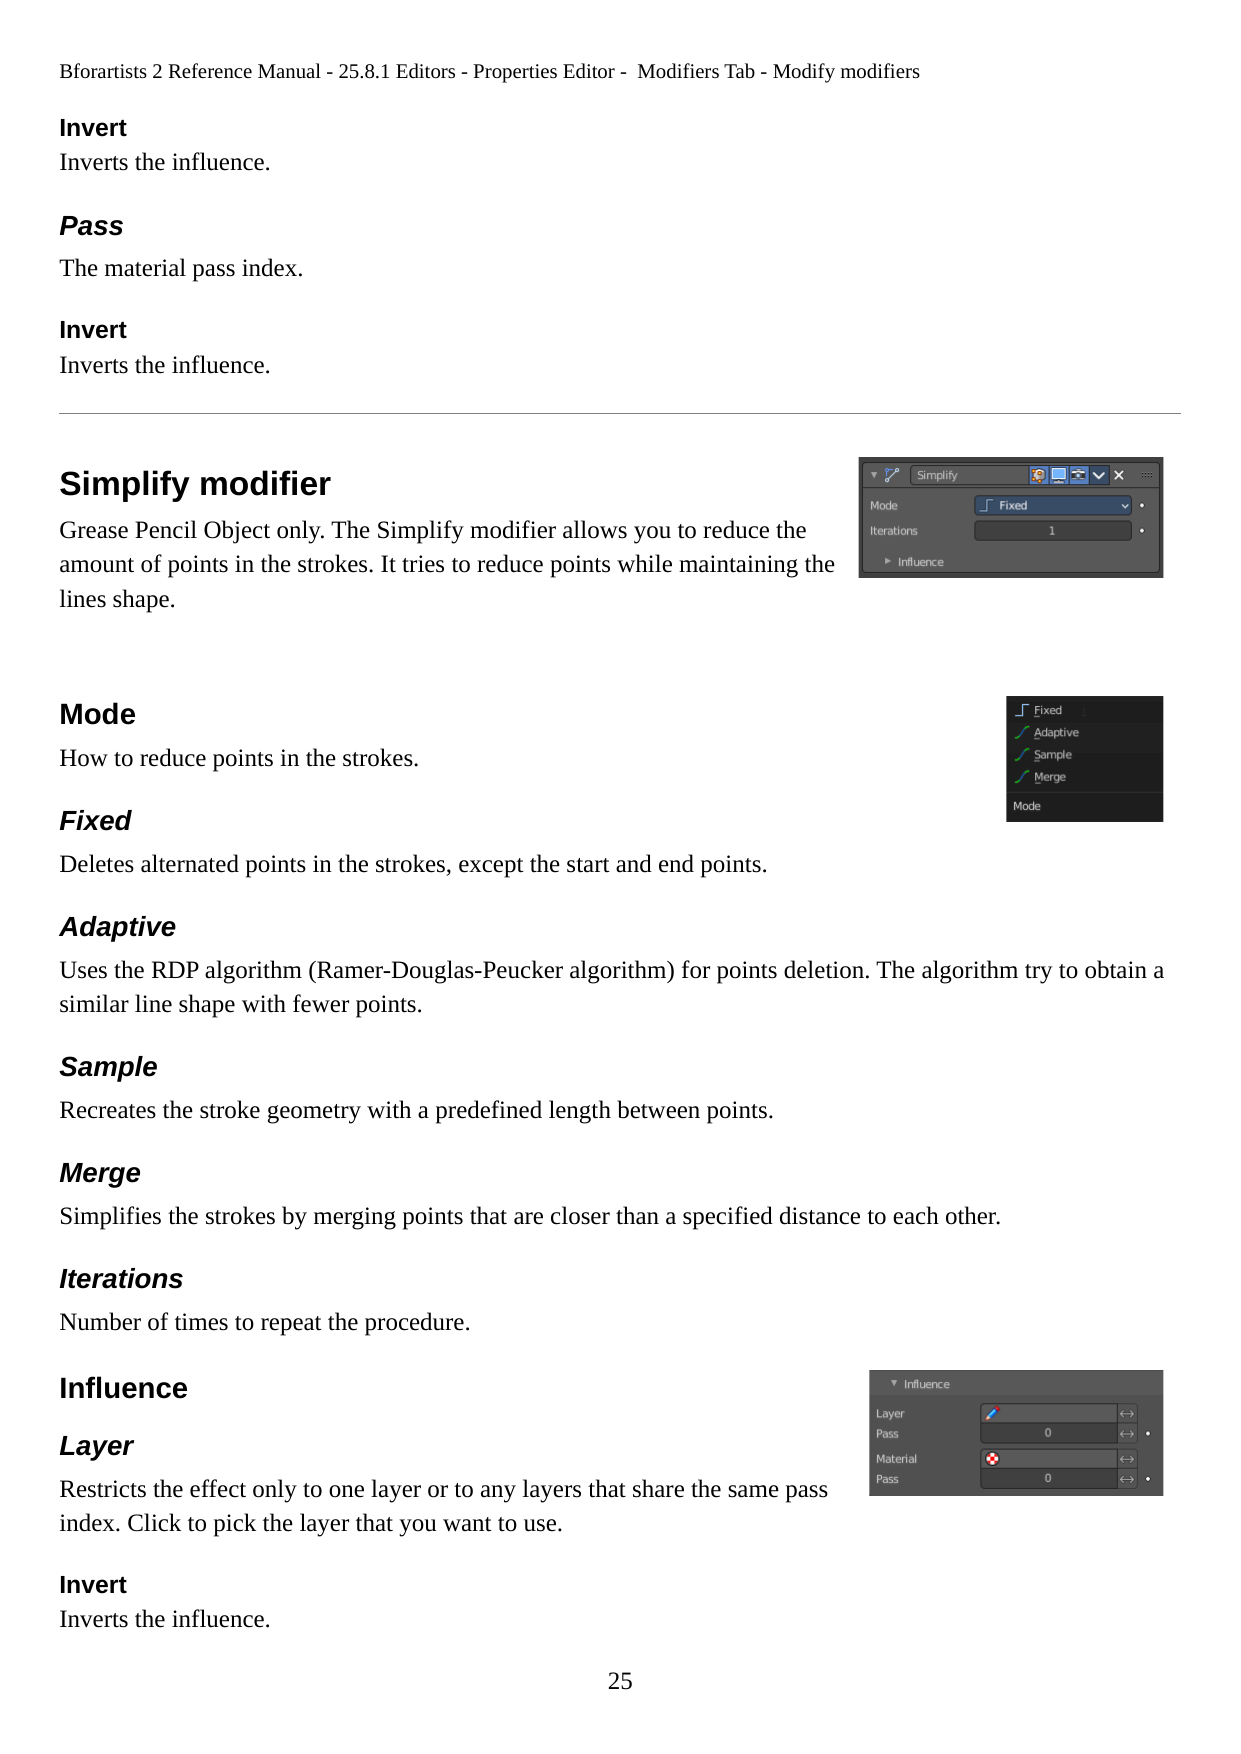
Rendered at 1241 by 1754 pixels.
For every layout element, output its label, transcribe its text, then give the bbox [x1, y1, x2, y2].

text Inverts the influence. [59, 1604, 1181, 1633]
text How to reduce points in the strokes. [59, 743, 1006, 772]
subtitle [1164, 1371, 1181, 1404]
text Deletes alternated points in the strokes, except the start and end points. [59, 849, 1181, 877]
subtitle [1164, 464, 1181, 502]
subtitle Mode [59, 697, 1006, 730]
text Number of times to repeat the procedure. [59, 1307, 1181, 1336]
text Recreates the stroke geometry with a predefined length between points. [59, 1095, 1181, 1124]
subtitle [1164, 697, 1181, 730]
text Simplifies the strokes by merging points that are closer than a specified distance to each other. [59, 1201, 1181, 1230]
text Inverts the influence. [59, 350, 1181, 378]
text The material pass index. [59, 253, 1181, 282]
subtitle Pass [59, 209, 1181, 241]
text Grease Pencil Object only. The Simplify modifier allows you to reduce the amount of points in the strokes. It tries to reduce points while maintaining the lines shape. [59, 515, 1181, 613]
subtitle Layer [59, 1429, 869, 1461]
subtitle Adaptive [59, 910, 1181, 942]
subtitle Invert [59, 113, 1181, 141]
subtitle Merge [59, 1157, 1181, 1188]
subtitle [1164, 1429, 1181, 1461]
text Uses the RDP algorithm (Ramer-Douglas-Peucker algorithm) for points deletion. The algorithm try to obtain a similar line shape with fewer points. [59, 955, 1181, 1018]
subtitle Sample [59, 1051, 1181, 1083]
text Restricts the effect only to one layer or to any layers that share the same pass index. Click to pick the layer that you want to use. [59, 1474, 1181, 1537]
picture [869, 1370, 1164, 1496]
picture [1006, 696, 1164, 822]
text Inverts the influence. [59, 147, 1181, 176]
subtitle Fixed [59, 804, 1181, 836]
subtitle Invert [59, 315, 1181, 343]
subtitle Iterations [59, 1263, 1181, 1294]
picture [858, 457, 1164, 578]
subtitle Simplify modifier [59, 464, 858, 502]
subtitle Invert [59, 1570, 1181, 1598]
subtitle Influence [59, 1371, 869, 1404]
